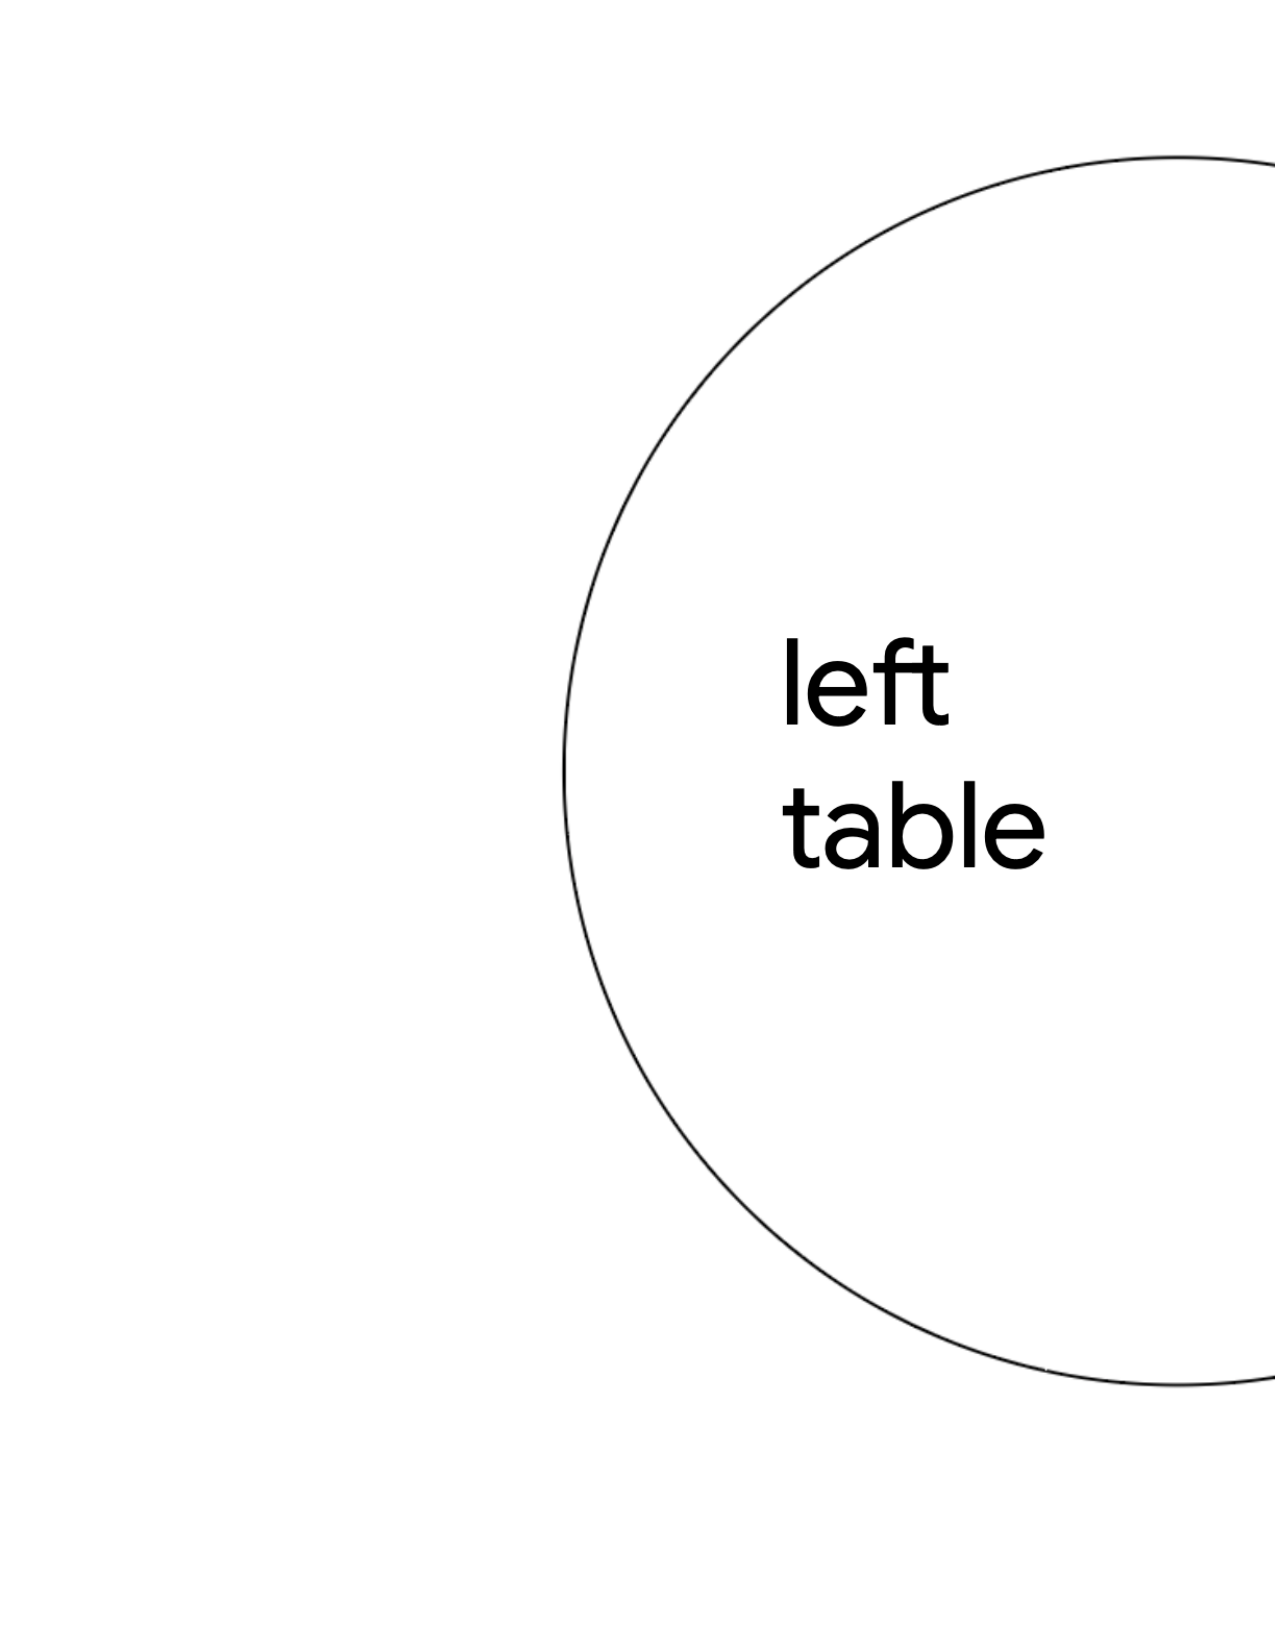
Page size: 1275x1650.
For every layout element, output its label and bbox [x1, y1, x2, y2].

picture [118, 118, 1275, 1452]
